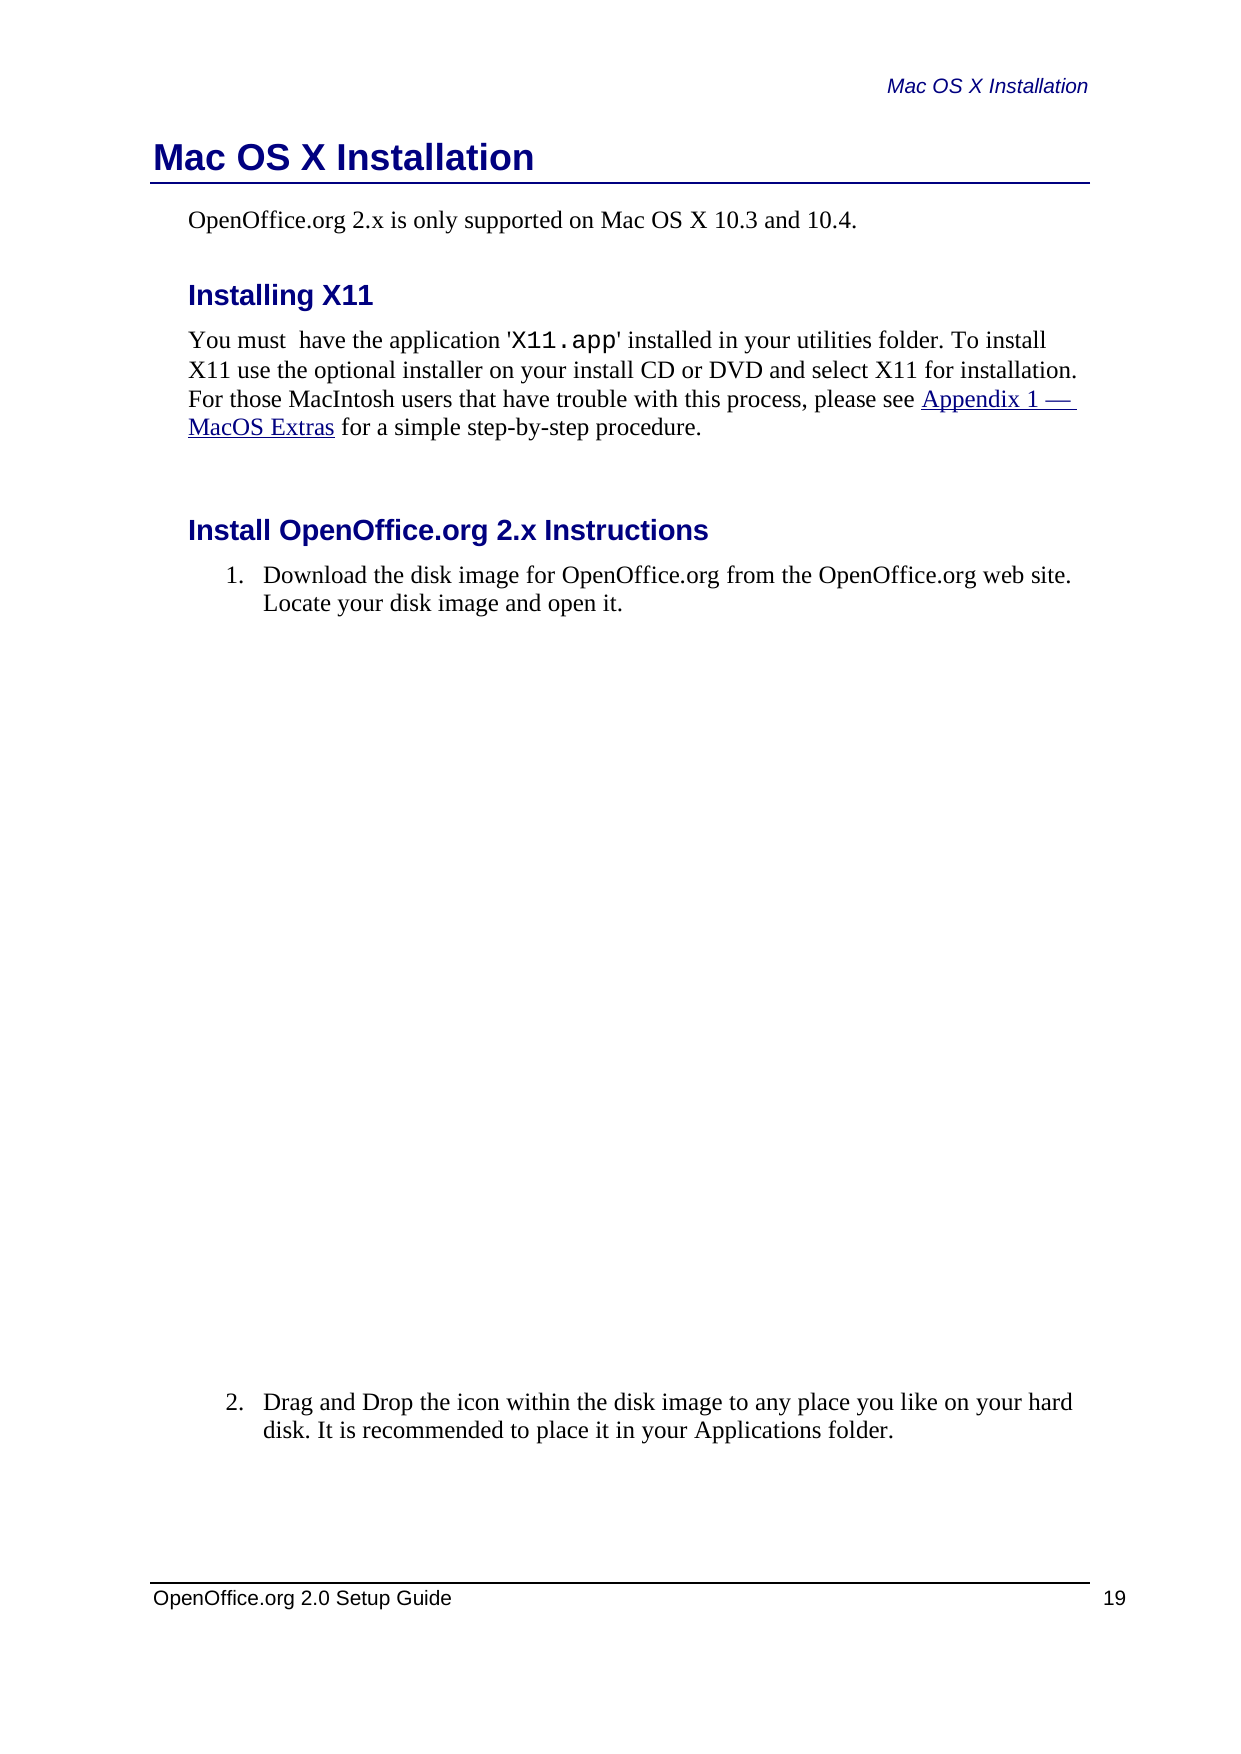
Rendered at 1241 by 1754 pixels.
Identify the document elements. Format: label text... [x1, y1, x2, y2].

list Download the disk image for OpenOffice.org from the OpenOffice.org web site. Locate your disk image and open it. [225, 561, 1090, 617]
text You must have the application 'X11.app' installed in your utilities folder. To install X11 use the optional installer on your install CD or DVD and select X11 for installation. For those MacIntosh users that have trouble with this process, please see Appendix 1 — MacOS Extras for a simple step-by-step procedure. [188, 326, 1090, 441]
subtitle Installing X11 [188, 279, 1090, 312]
list Drag and Drop the icon within the disk image to any place you like on your hard disk. It is recommended to place it in your Applications folder. [225, 1388, 1090, 1472]
subtitle Mac OS X Installation [150, 134, 1090, 182]
text OpenOffice.org 2.x is only supported on Mac OS X 10.3 and 10.4. [188, 206, 1090, 234]
